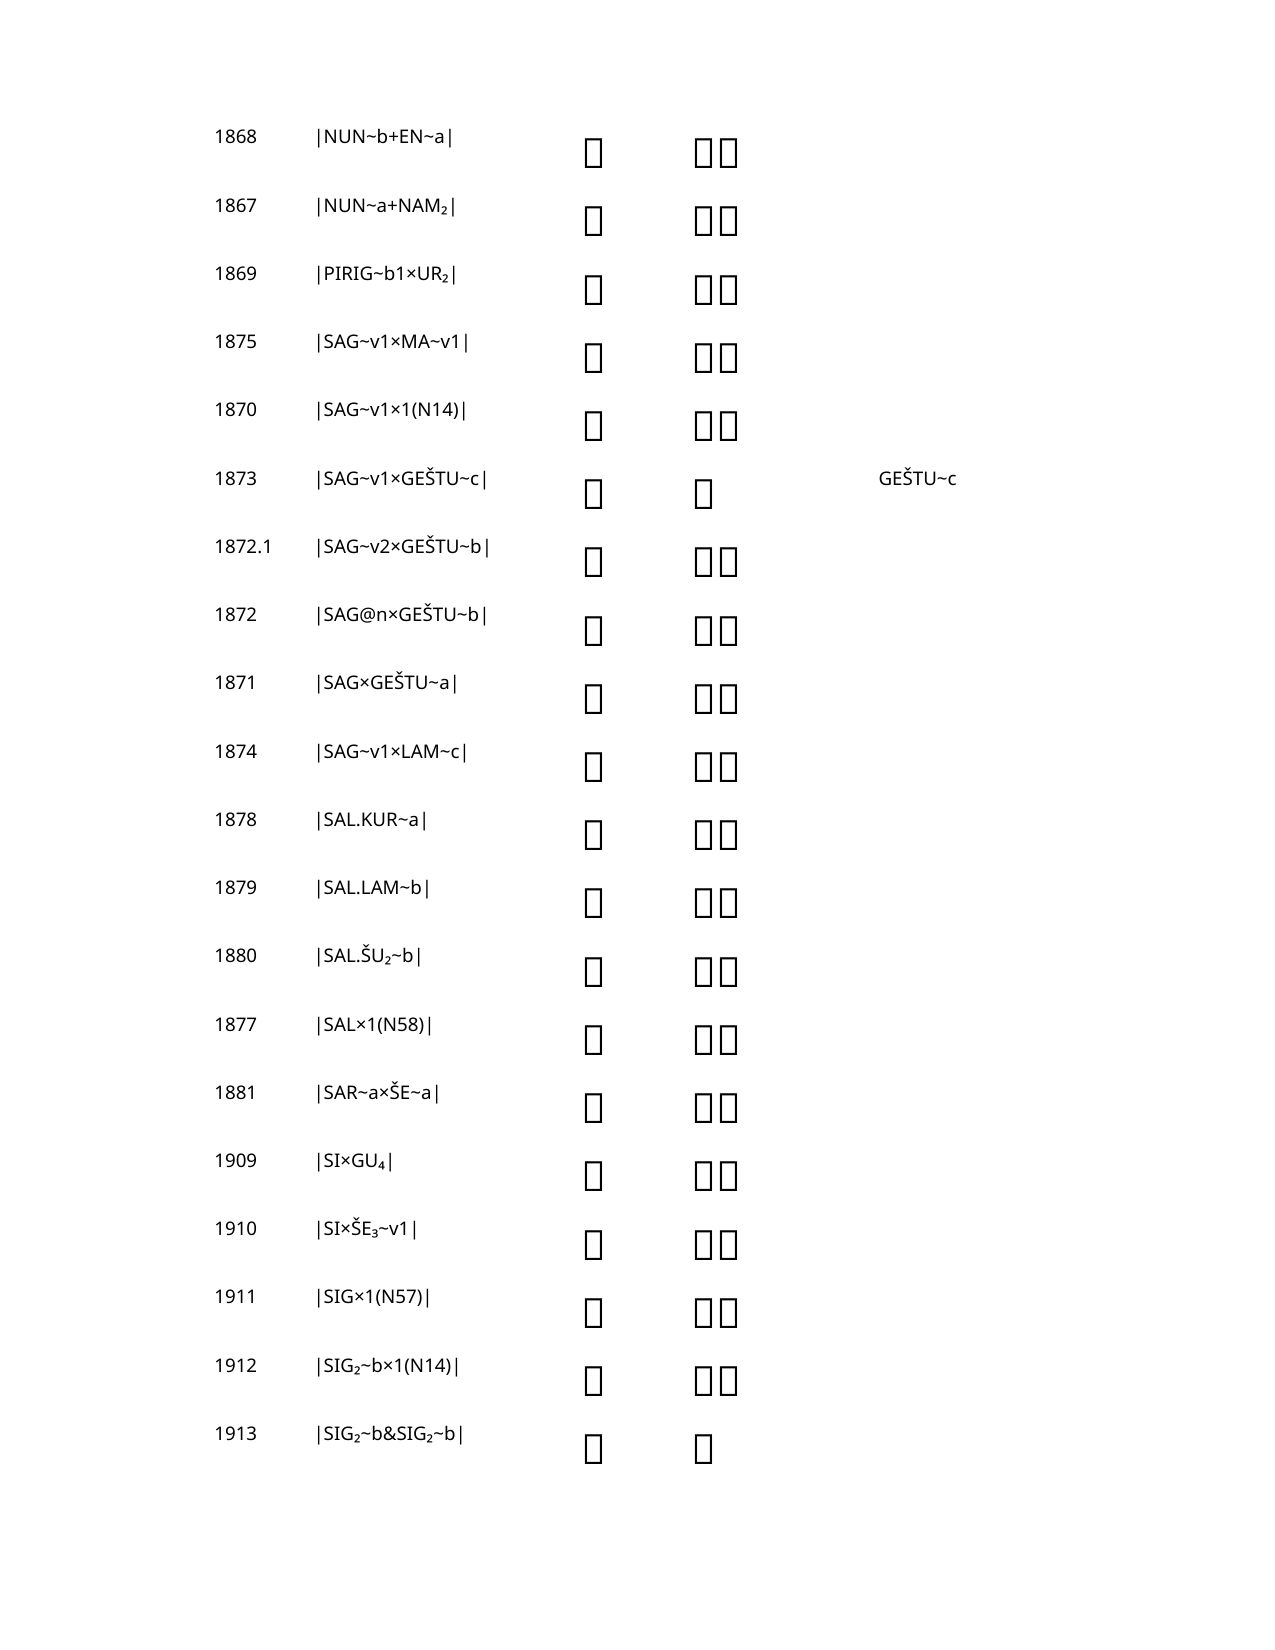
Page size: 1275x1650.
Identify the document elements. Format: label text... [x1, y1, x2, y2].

table_cell 𒦮 [686, 459, 872, 527]
table_cell 𒷙 [576, 186, 686, 254]
table_cell |SAG~v1×1(N14)| [308, 391, 576, 459]
table_cell |SIG₂~b×1(N14)| [308, 1346, 576, 1414]
table_cell 𒷧 [576, 937, 686, 1005]
table_cell 1877 [209, 1005, 308, 1073]
table_cell 1879 [209, 869, 308, 937]
table_cell 𒸇 [576, 1210, 686, 1278]
table_cell 𒷦 [576, 869, 686, 937]
table_cell 𒨤 [686, 1415, 872, 1483]
table_cell 1867 [209, 186, 308, 254]
table_cell 𒷛 [576, 255, 686, 323]
table_cell |SAG~v1×LAM~c| [308, 732, 576, 800]
table_cell |NUN~b+EN~a| [308, 118, 576, 186]
table_cell |SAG×GEŠTU~a| [308, 664, 576, 732]
table_cell 𒷤 [576, 1005, 686, 1073]
table_cell [873, 732, 1067, 800]
table_cell [873, 186, 1067, 254]
table_cell 𒷢 [576, 323, 686, 391]
table_cell [873, 596, 1067, 664]
table_cell 1878 [209, 800, 308, 869]
table_cell 1868 [209, 118, 308, 186]
table_cell 𒦮𒖑 [686, 391, 872, 459]
table_cell 𒦺𒧖 [686, 1073, 872, 1142]
table_cell 1911 [209, 1278, 308, 1346]
table_cell 𒨜𒗚 [686, 1278, 872, 1346]
table_cell 𒦳𒣳 [686, 869, 872, 937]
table_cell 1875 [209, 323, 308, 391]
table_cell 𒥽𒞱 [686, 118, 872, 186]
table_cell 𒦱𒠄 [686, 596, 872, 664]
table_cell [873, 664, 1067, 732]
table_cell 1870 [209, 391, 308, 459]
table_cell 𒷟 [576, 528, 686, 596]
table_cell 𒨓𒧛 [686, 1210, 872, 1278]
table_cell 𒦮𒤅 [686, 323, 872, 391]
table_cell 1869 [209, 255, 308, 323]
table_cell [873, 1142, 1067, 1210]
table_cell [873, 800, 1067, 869]
table_cell [873, 1210, 1067, 1278]
table_cell 1874 [209, 732, 308, 800]
table_cell 𒷜 [576, 391, 686, 459]
table_cell 𒥼𒥍 [686, 186, 872, 254]
table_cell 1871 [209, 664, 308, 732]
table_cell |SAL.KUR~a| [308, 800, 576, 869]
table_cell |SAL.LAM~b| [308, 869, 576, 937]
table_cell 𒷚 [576, 118, 686, 186]
table_cell |SAG~v2×GEŠTU~b| [308, 528, 576, 596]
table_cell [873, 869, 1067, 937]
table_cell |SAL.ŠU₂~b| [308, 937, 576, 1005]
table_cell |SI×GU₄| [308, 1142, 576, 1210]
table_cell GEŠTU~c [873, 459, 1067, 527]
table_cell |SAG@n×GEŠTU~b| [308, 596, 576, 664]
table_cell |SI×ŠE₃~v1| [308, 1210, 576, 1278]
table_cell 𒦭𒠁 [686, 664, 872, 732]
table_cell |SAL×1(N58)| [308, 1005, 576, 1073]
table_cell [873, 1346, 1067, 1414]
table_cell 1873 [209, 459, 308, 527]
table_cell 𒨓𒠵 [686, 1142, 872, 1210]
table_cell 1881 [209, 1073, 308, 1142]
table_cell 𒷥 [576, 800, 686, 869]
table_cell |NUN~a+NAM₂| [308, 186, 576, 254]
table_cell [873, 528, 1067, 596]
table_cell 𒦛𒪾 [686, 255, 872, 323]
table_cell 𒸈 [576, 1278, 686, 1346]
table_cell [873, 1073, 1067, 1142]
table_cell [873, 255, 1067, 323]
table_cell 𒷠 [576, 459, 686, 527]
table_cell |SIG₂~b&SIG₂~b| [308, 1415, 576, 1483]
table_cell 𒦳𒣍 [686, 800, 872, 869]
table_cell 𒷞 [576, 596, 686, 664]
table_cell |SIG×1(N57)| [308, 1278, 576, 1346]
table_cell [873, 391, 1067, 459]
table_cell 1912 [209, 1346, 308, 1414]
table_cell 𒷡 [576, 732, 686, 800]
table_cell |SAG~v1×GEŠTU~c| [308, 459, 576, 527]
table_cell [873, 1005, 1067, 1073]
table_cell 𒦯𒠄 [686, 528, 872, 596]
table_cell 1880 [209, 937, 308, 1005]
table_cell [873, 937, 1067, 1005]
table_cell |PIRIG~b1×UR₂| [308, 255, 576, 323]
table_cell 𒦳𒨈 [686, 937, 872, 1005]
table_cell [873, 323, 1067, 391]
table_cell 1872.1 [209, 528, 308, 596]
table_cell 𒨤𒖑 [686, 1346, 872, 1414]
table_cell 𒦮𒣹 [686, 732, 872, 800]
table_cell [873, 1415, 1067, 1483]
table_cell |SAG~v1×MA~v1| [308, 323, 576, 391]
table_cell [873, 118, 1067, 186]
table_cell 𒸉 [576, 1346, 686, 1414]
table_cell 1909 [209, 1142, 308, 1210]
table_cell [873, 1278, 1067, 1346]
table_cell 1910 [209, 1210, 308, 1278]
table_cell 𒸆 [576, 1142, 686, 1210]
table_cell 1872 [209, 596, 308, 664]
table_cell 𒷝 [576, 664, 686, 732]
table_cell 1913 [209, 1415, 308, 1483]
table_cell 𒷨 [576, 1073, 686, 1142]
table_cell 𒸊 [576, 1415, 686, 1483]
table_cell |SAR~a×ŠE~a| [308, 1073, 576, 1142]
table_cell 𒦳𒗛 [686, 1005, 872, 1073]
